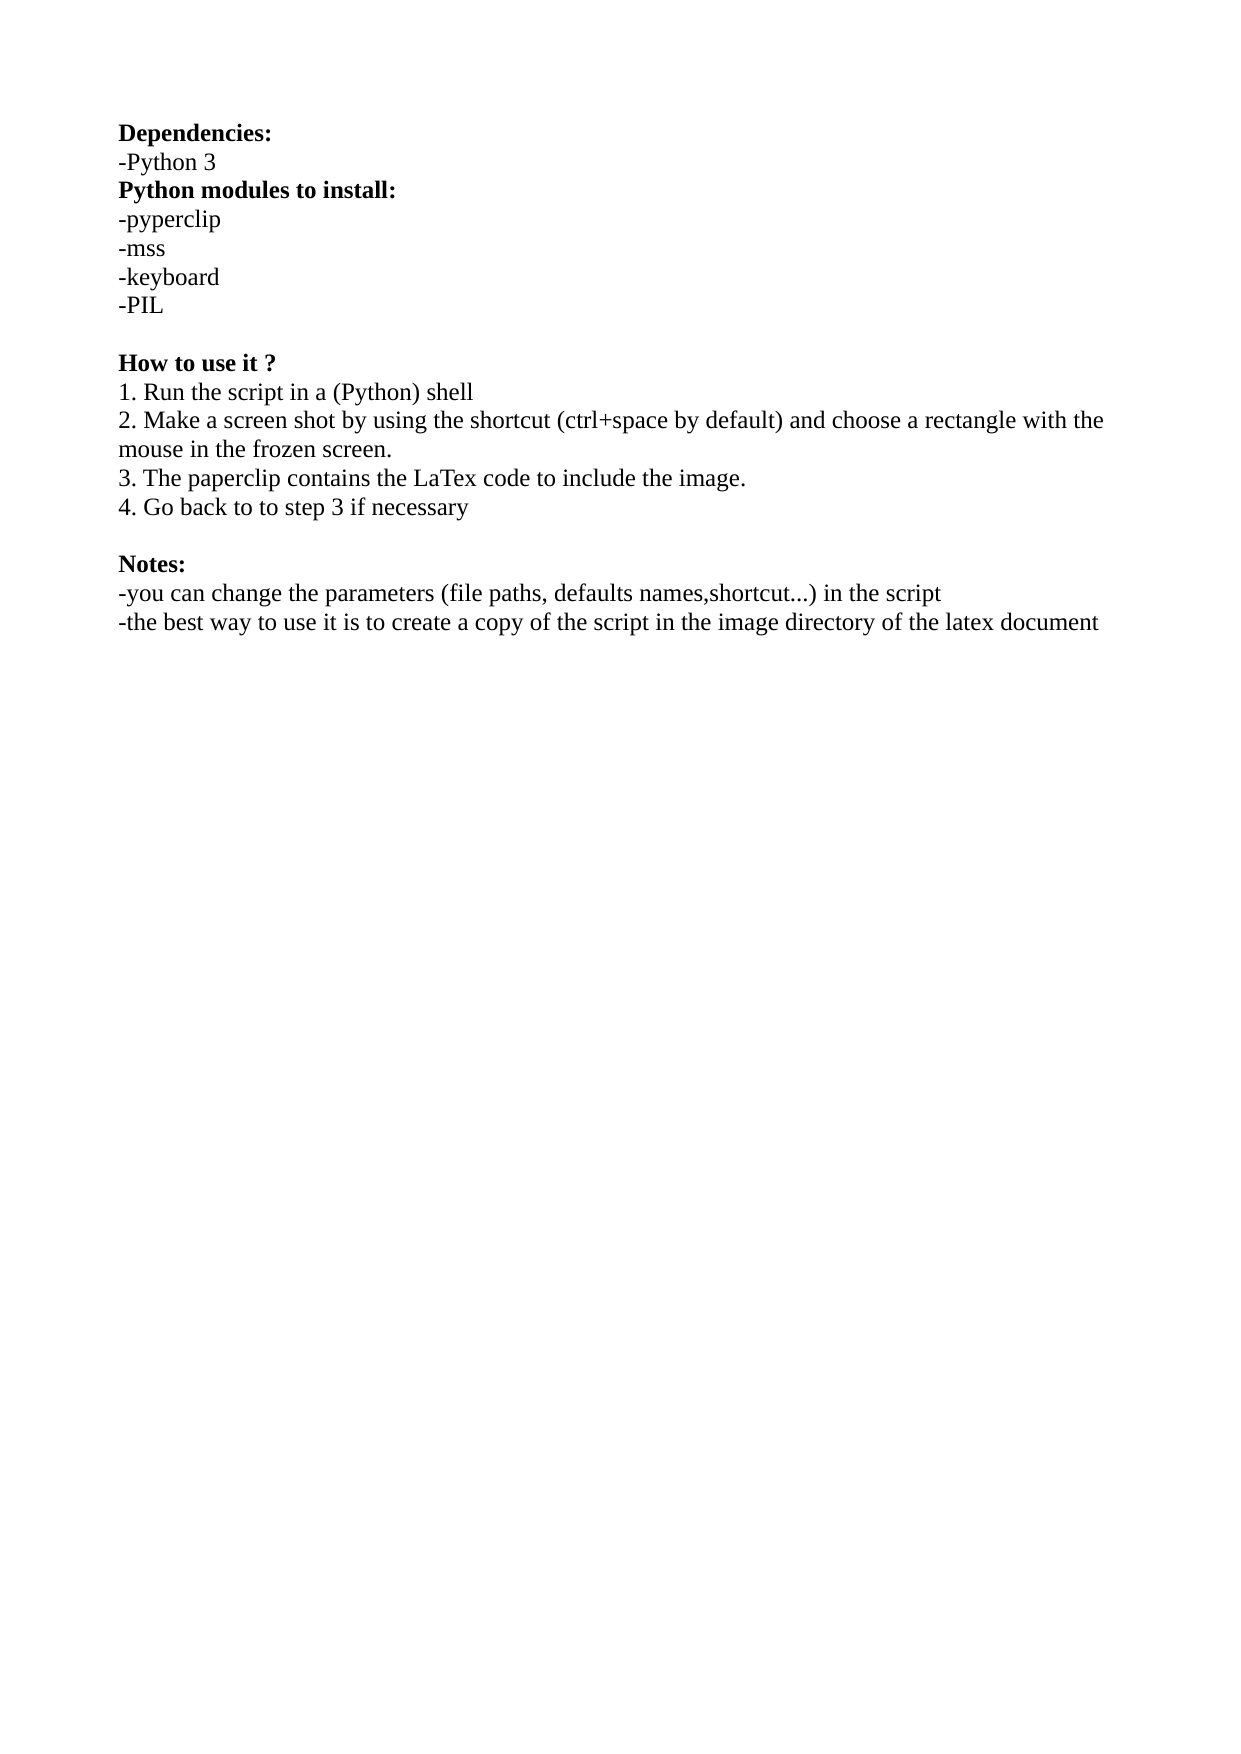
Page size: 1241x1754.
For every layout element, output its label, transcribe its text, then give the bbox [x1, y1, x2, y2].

text -mss [118, 233, 1122, 262]
text -keyboard [118, 262, 1122, 291]
text -Python 3 [118, 147, 1122, 176]
text How to use it ? [118, 348, 1122, 377]
text 1. Run the script in a (Python) shell [118, 377, 1122, 406]
text -the best way to use it is to create a copy of the script in the image directory of the latex document [118, 607, 1122, 636]
text Python modules to install: [118, 176, 1122, 204]
text 4. Go back to to step 3 if necessary [118, 492, 1122, 521]
text 2. Make a screen shot by using the shortcut (ctrl+space by default) and choose a rectangle with the mouse in the frozen screen. [118, 406, 1122, 463]
text -pyperclip [118, 204, 1122, 233]
text -you can change the parameters (file paths, defaults names,shortcut...) in the script [118, 578, 1122, 607]
text 3. The paperclip contains the LaTex code to include the image. [118, 463, 1122, 492]
text Notes: [118, 549, 1122, 578]
text -PIL [118, 291, 1122, 319]
text Dependencies: [118, 118, 1122, 147]
